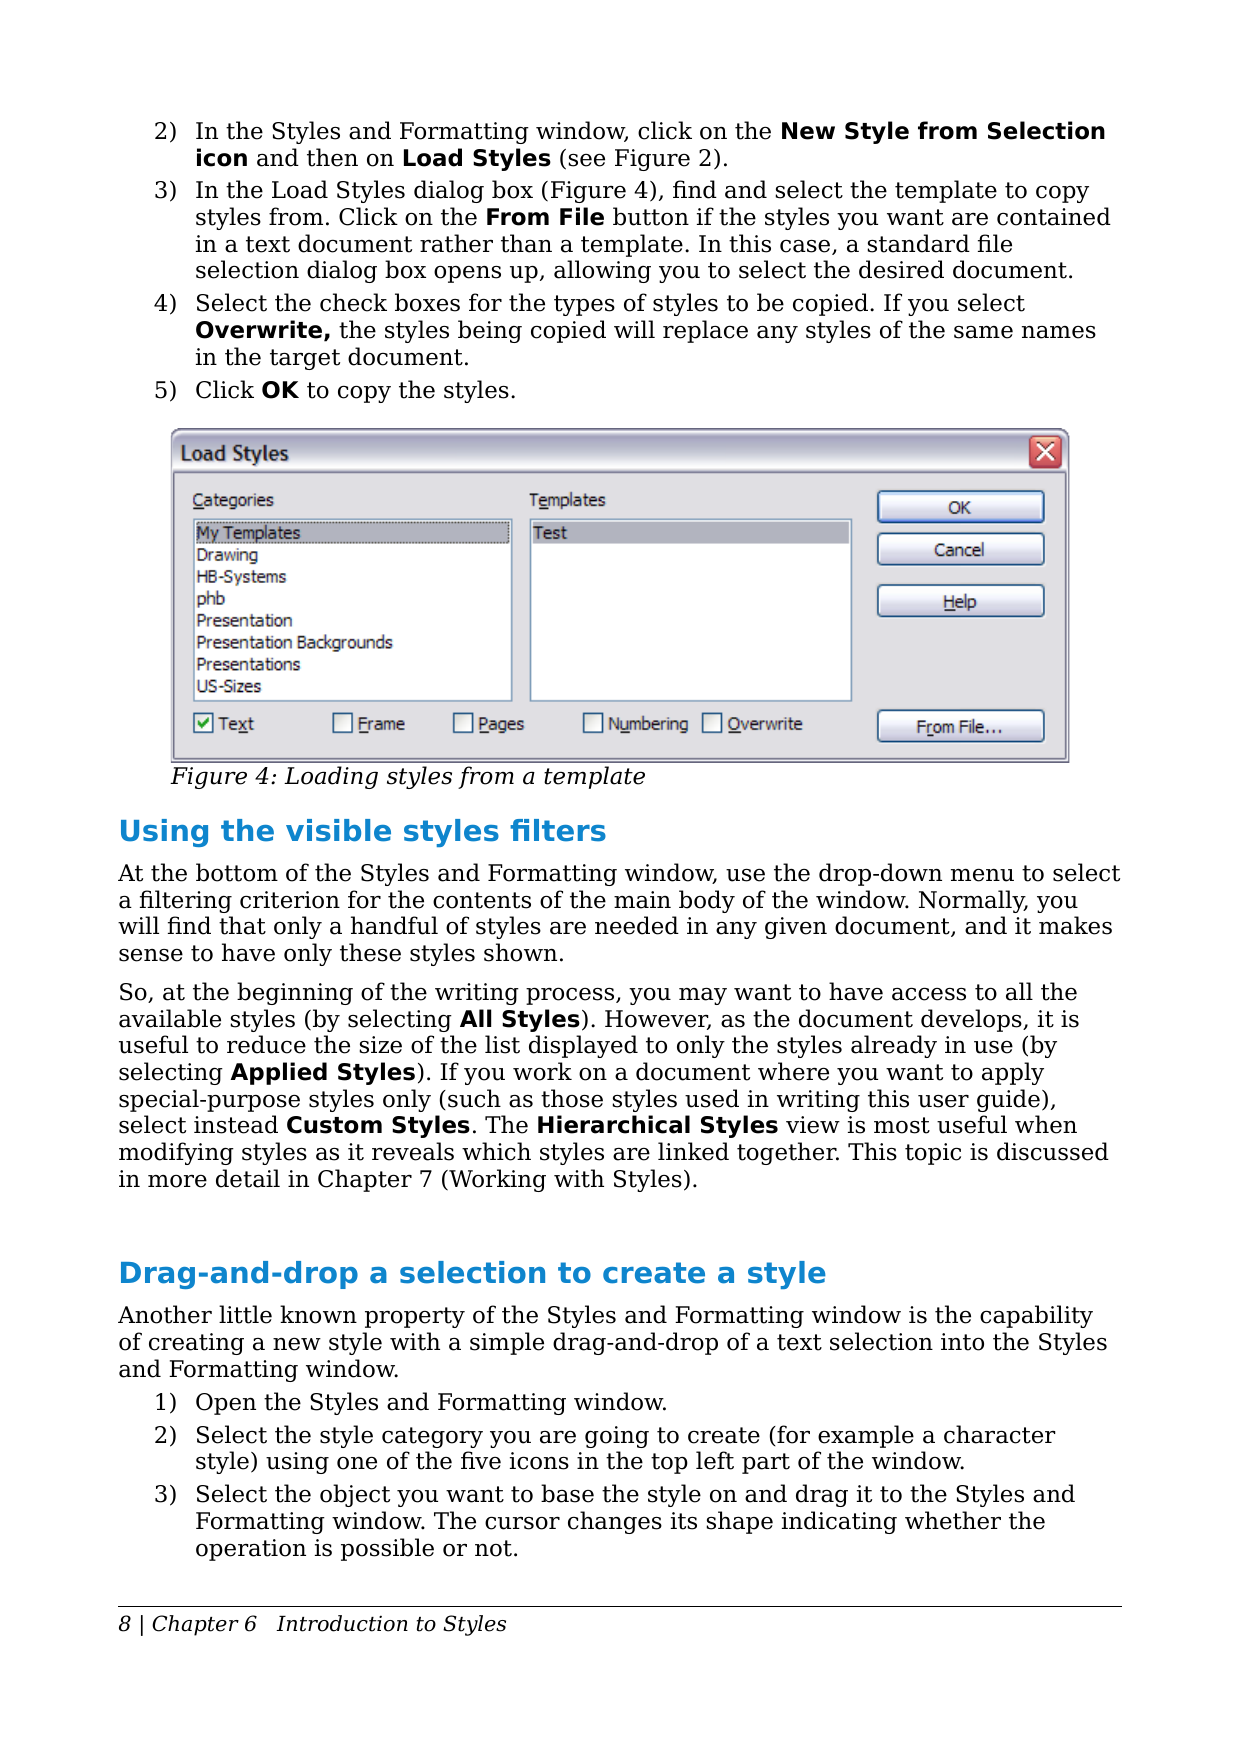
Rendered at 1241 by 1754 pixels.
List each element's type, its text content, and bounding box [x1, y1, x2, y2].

text At the bottom of the Styles and Formatting window, use the drop-down menu to select a filtering criterion for the contents of the main body of the window. Normally, you will find that only a handful of styles are needed in any given document, and it makes sense to have only these styles shown. [118, 860, 1122, 967]
text So, at the beginning of the writing process, you may want to have access to all the available styles (by selecting All Styles). However, as the document develops, it is useful to reduce the size of the list displayed to only the styles already in use (by selecting Applied Styles). If you work on a document where you want to apply special-purpose styles only (such as those styles used in writing this user guide), select instead Custom Styles. The Hierarchical Styles view is most useful when modifying styles as it reveals which styles are linked together. This topic is discussed in more detail in Chapter 7 (Working with Styles). [118, 979, 1122, 1193]
list Another little known property of the Styles and Formatting window is the capability of creating a new style with a simple drag-and-drop of a text selection into the Styles and Formatting window. [118, 1302, 1122, 1382]
subtitle Using the visible styles filters [118, 814, 1122, 848]
list Click OK to copy the styles. [177, 377, 1122, 403]
list Select the check boxes for the types of styles to be copied. If you select Overwrite, the styles being copied will replace any styles of the same names in the target document. [177, 291, 1122, 371]
picture [170, 428, 1070, 763]
list In the Load Styles dialog box (Figure 4), find and select the template to copy styles from. Click on the From File button if the styles you want are contained in a text document rather than a template. In this case, a standard file selection dialog box opens up, allowing you to select the desired document. [177, 178, 1122, 284]
list Select the style category you are going to create (for example a character style) using one of the five icons in the top left part of the window. [177, 1422, 1122, 1475]
text Figure 4: Loading styles from a template [171, 763, 1069, 789]
list Select the object you want to base the style on and drag it to the Styles and Formatting window. The cursor changes its shape indicating whether the operation is possible or not. [177, 1481, 1122, 1561]
list Open the Styles and Formatting window. [177, 1389, 1122, 1416]
list In the Styles and Formatting window, click on the New Style from Selection icon and then on Load Styles (see Figure 2). [177, 118, 1122, 171]
subtitle Drag-and-drop a selection to create a style [118, 1256, 1122, 1290]
